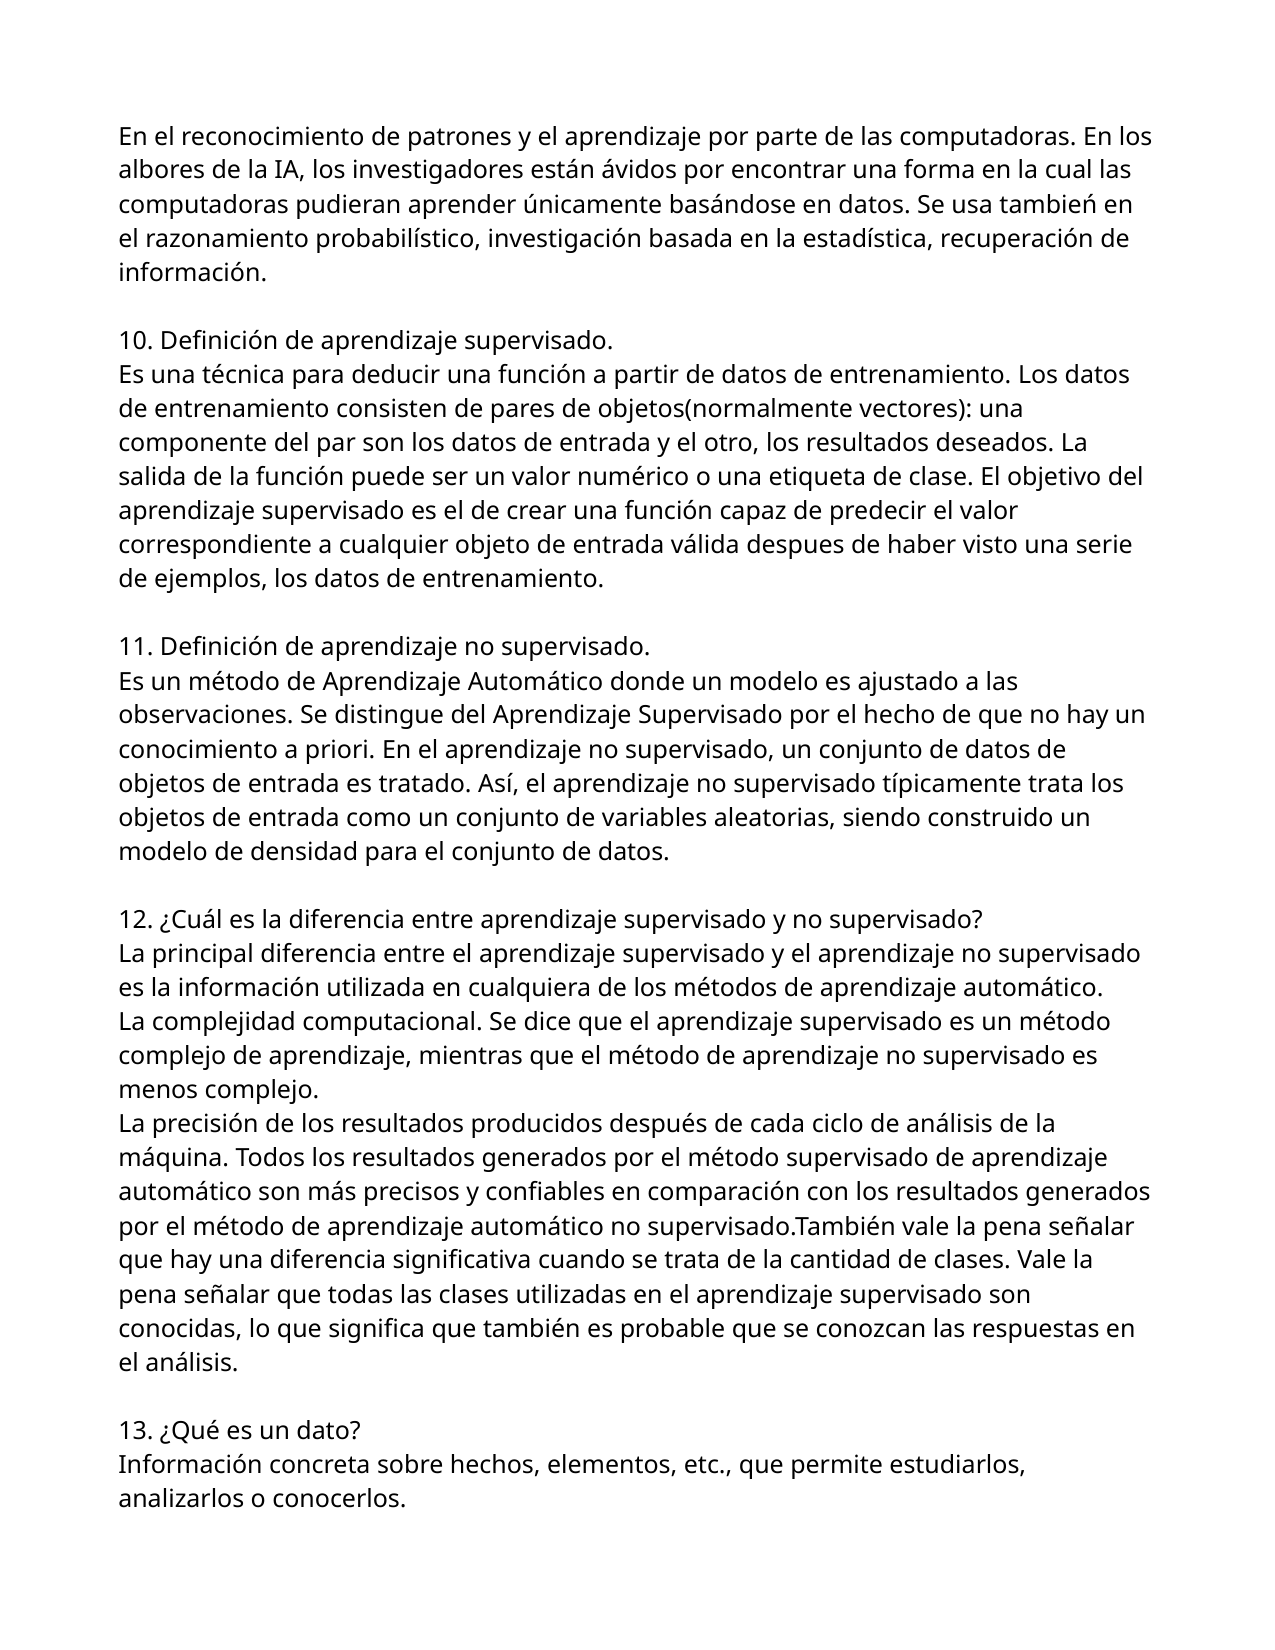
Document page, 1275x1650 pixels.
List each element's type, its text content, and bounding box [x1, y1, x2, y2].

text 13. ¿Qué es un dato? [118, 1412, 1157, 1447]
text Información concreta sobre hechos, elementos, etc., que permite estudiarlos, analizarlos o conocerlos. [118, 1447, 1157, 1515]
text 12. ¿Cuál es la diferencia entre aprendizaje supervisado y no supervisado? [118, 902, 1157, 936]
text Es un método de Aprendizaje Automático donde un modelo es ajustado a las observaciones. Se distingue del Aprendizaje Supervisado por el hecho de que no hay un conocimiento a priori. En el aprendizaje no supervisado, un conjunto de datos de objetos de entrada es tratado. Así, el aprendizaje no supervisado típicamente trata los objetos de entrada como un conjunto de variables aleatorias, siendo construido un modelo de densidad para el conjunto de datos. [118, 663, 1157, 867]
text 10. Definición de aprendizaje supervisado. [118, 322, 1157, 357]
text La complejidad computacional. Se dice que el aprendizaje supervisado es un método complejo de aprendizaje, mientras que el método de aprendizaje no supervisado es menos complejo. [118, 1004, 1157, 1106]
text La principal diferencia entre el aprendizaje supervisado y el aprendizaje no supervisado es la información utilizada en cualquiera de los métodos de aprendizaje automático. [118, 936, 1157, 1004]
text La precisión de los resultados producidos después de cada ciclo de análisis de la máquina. Todos los resultados generados por el método supervisado de aprendizaje automático son más precisos y confiables en comparación con los resultados generados por el método de aprendizaje automático no supervisado.También vale la pena señalar que hay una diferencia significativa cuando se trata de la cantidad de clases. Vale la pena señalar que todas las clases utilizadas en el aprendizaje supervisado son conocidas, lo que significa que también es probable que se conozcan las respuestas en el análisis. [118, 1106, 1157, 1378]
text En el reconocimiento de patrones y el aprendizaje por parte de las computadoras. En los albores de la IA, los investigadores están ávidos por encontrar una forma en la cual las computadoras pudieran aprender únicamente basándose en datos. Se usa tambień en el razonamiento probabilístico, investigación basada en la estadística, recuperación de información. [118, 118, 1157, 288]
text Es una técnica para deducir una función a partir de datos de entrenamiento. Los datos de entrenamiento consisten de pares de objetos(normalmente vectores): una componente del par son los datos de entrada y el otro, los resultados deseados. La salida de la función puede ser un valor numérico o una etiqueta de clase. El objetivo del aprendizaje supervisado es el de crear una función capaz de predecir el valor correspondiente a cualquier objeto de entrada válida despues de haber visto una serie de ejemplos, los datos de entrenamiento. [118, 357, 1157, 595]
text 11. Definición de aprendizaje no supervisado. [118, 629, 1157, 663]
